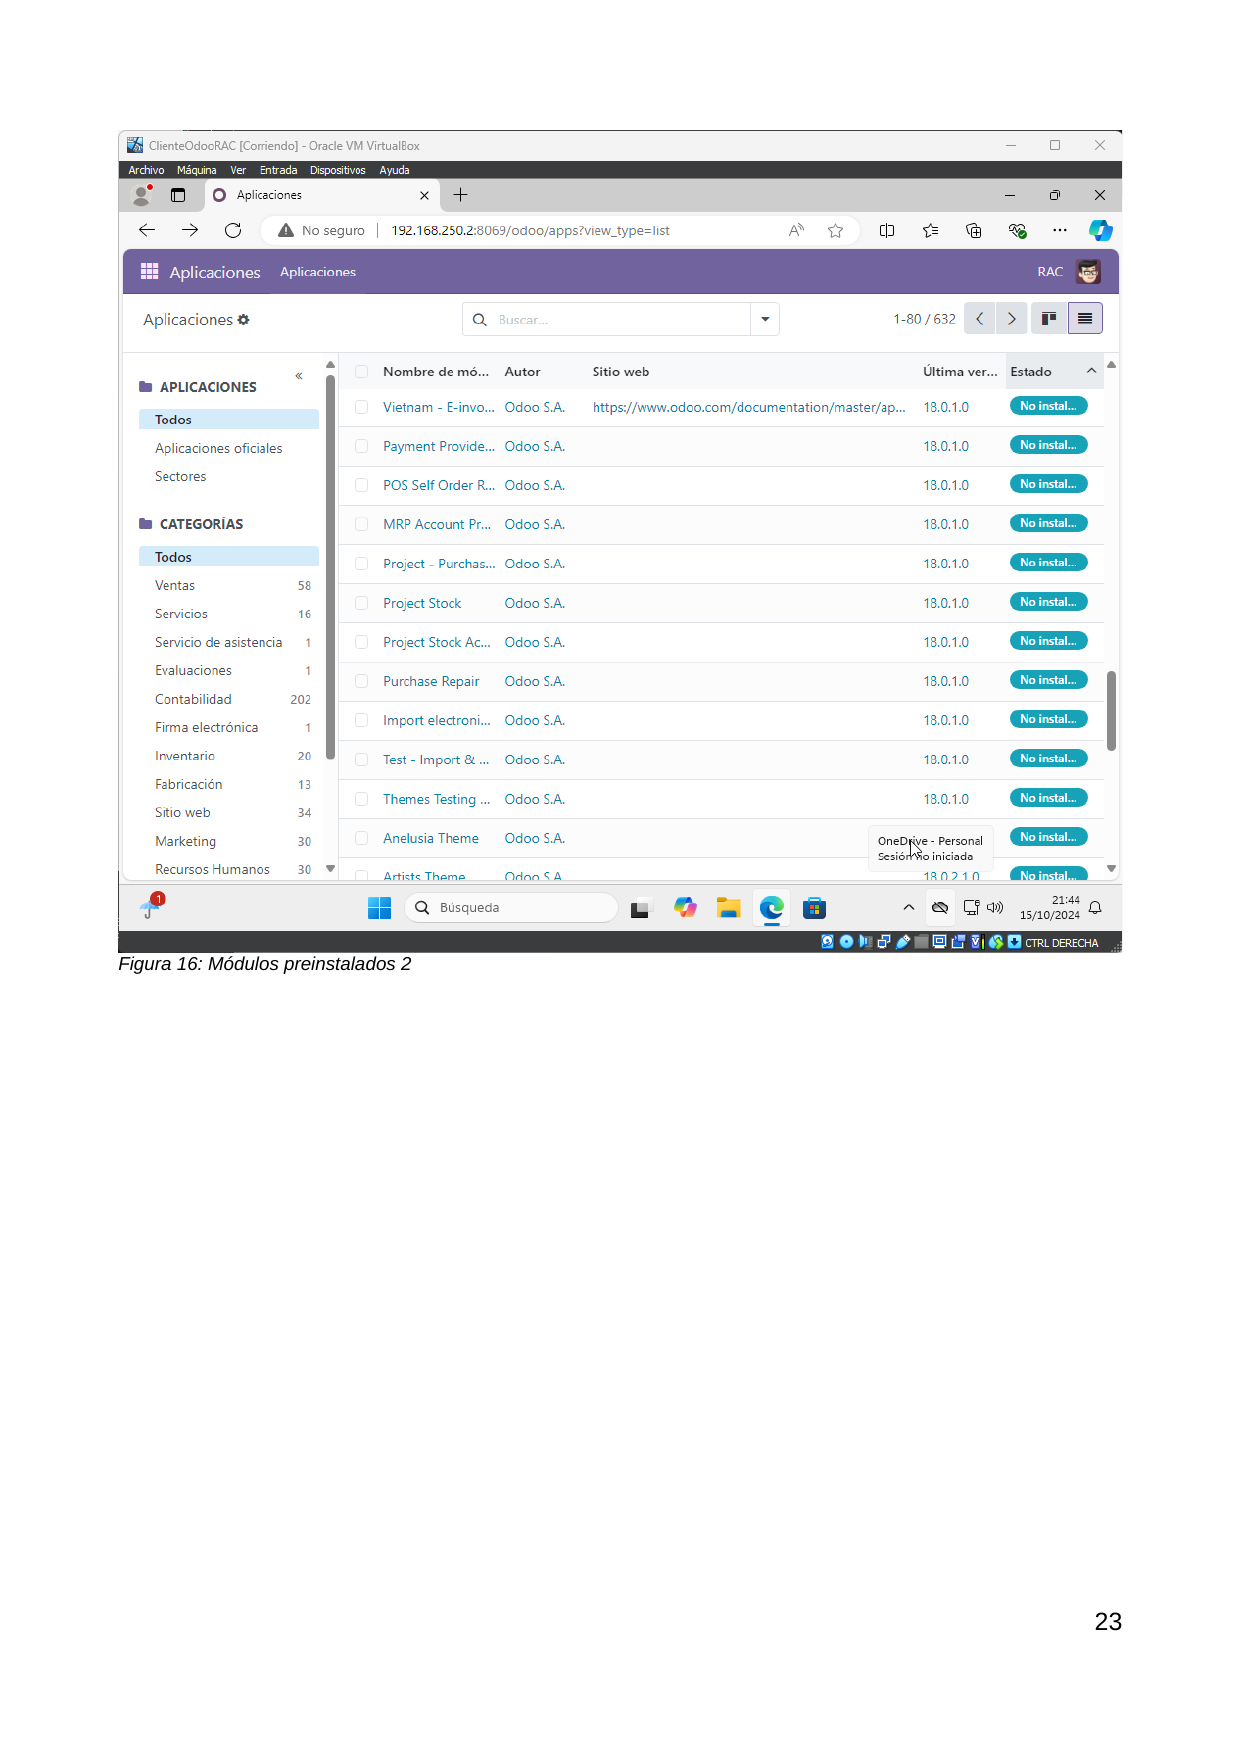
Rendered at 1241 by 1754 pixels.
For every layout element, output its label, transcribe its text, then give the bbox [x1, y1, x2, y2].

picture [118, 130, 1123, 953]
text Figura 16: Módulos preinstalados 2 [118, 953, 1122, 974]
